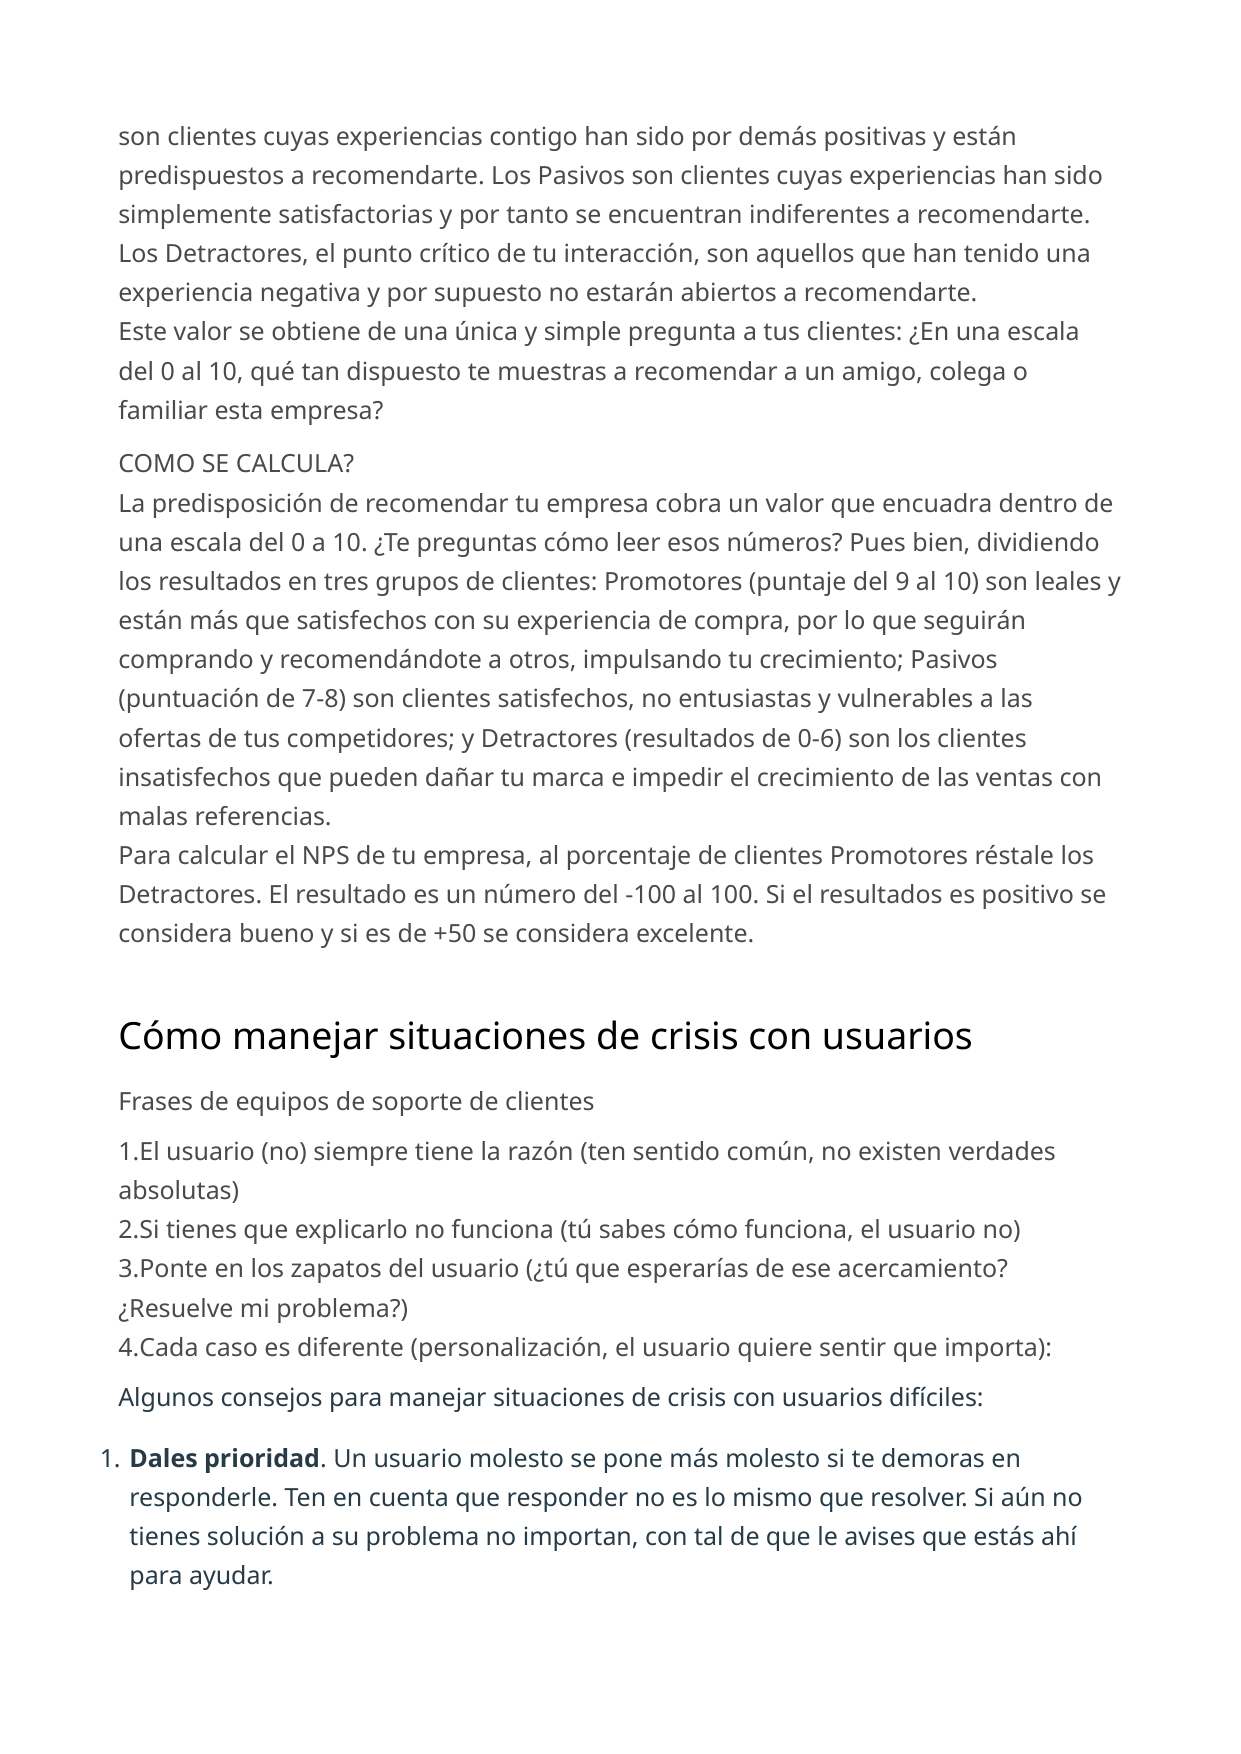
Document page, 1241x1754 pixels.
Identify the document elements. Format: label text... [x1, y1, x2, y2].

list Cada caso es diferente (personalización, el usuario quiere sentir que importa): [118, 1329, 1122, 1363]
subtitle Cómo manejar situaciones de crisis con usuarios [118, 1009, 1122, 1060]
list El usuario (no) siempre tiene la razón (ten sentido común, no existen verdades absolutas) [118, 1133, 1122, 1207]
list Ponte en los zapatos del usuario (¿tú que esperarías de ese acercamiento? ¿Resuelve mi problema?) [118, 1251, 1122, 1324]
text Para calcular el NPS de tu empresa, al porcentaje de clientes Promotores réstale los Detractores. El resultado es un número del -100 al 100. Si el resultados es positivo se considera bueno y si es de +50 se considera excelente. [118, 838, 1122, 950]
text Algunos consejos para manejar situaciones de crisis con usuarios difíciles: [118, 1379, 1122, 1413]
text son clientes cuyas experiencias contigo han sido por demás positivas y están predispuestos a recomendarte. Los Pasivos son clientes cuyas experiencias han sido simplemente satisfactorias y por tanto se encuentran indiferentes a recomendarte. Los Detractores, el punto crítico de tu interacción, son aquellos que han tenido una experiencia negativa y por supuesto no estarán abiertos a recomendarte. Este valor se obtiene de una única y simple pregunta a tus clientes: ¿En una escala del 0 al 10, qué tan dispuesto te muestras a recomendar a un amigo, colega o familiar esta empresa? [118, 118, 1122, 426]
text Frases de equipos de soporte de clientes [118, 1083, 1122, 1117]
list Si tienes que explicarlo no funciona (tú sabes cómo funciona, el usuario no) [118, 1212, 1122, 1246]
list Dales prioridad. Un usuario molesto se pone más molesto si te demoras en responderle. Ten en cuenta que responder no es lo mismo que resolver. Si aún no tienes solución a su problema no importan, con tal de que le avises que estás ahí para ayudar. [118, 1441, 1111, 1592]
text COMO SE CALCULA? La predisposición de recomendar tu empresa cobra un valor que encuadra dentro de una escala del 0 a 10. ¿Te preguntas cómo leer esos números? Pues bien, dividiendo los resultados en tres grupos de clientes: Promotores (puntaje del 9 al 10) son leales y están más que satisfechos con su experiencia de compra, por lo que seguirán comprando y recomendándote a otros, impulsando tu crecimiento; Pasivos (puntuación de 7-8) son clientes satisfechos, no entusiastas y vulnerables a las ofertas de tus competidores; y Detractores (resultados de 0-6) son los clientes insatisfechos que pueden dañar tu marca e impedir el crecimiento de las ventas con malas referencias. [118, 446, 1122, 833]
